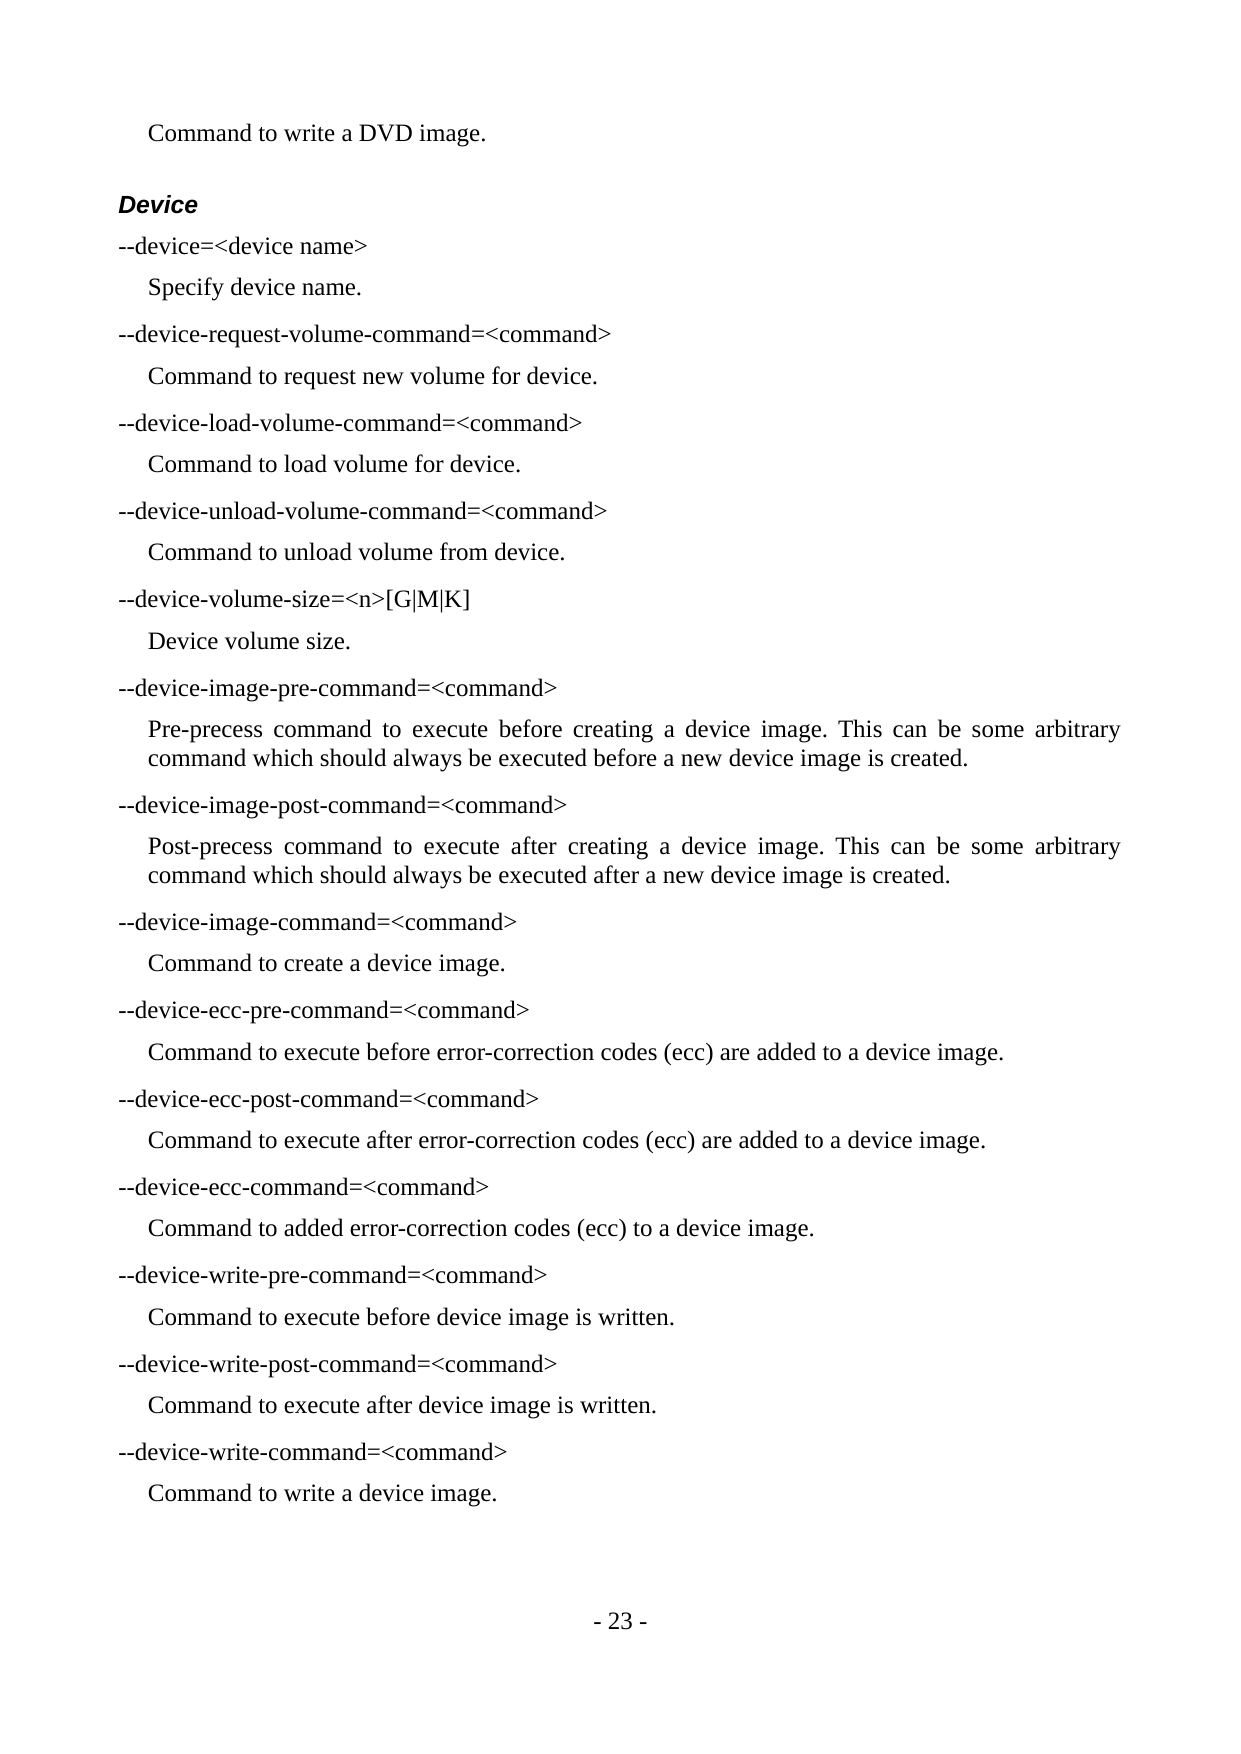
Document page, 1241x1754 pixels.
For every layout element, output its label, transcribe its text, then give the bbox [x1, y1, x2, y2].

text Command to write a device image. [148, 1478, 1122, 1507]
text Command to execute before error-correction codes (ecc) are added to a device image. [148, 1037, 1122, 1065]
text --device-ecc-pre-command=<command> [118, 995, 1122, 1024]
text --device-write-command=<command> [118, 1437, 1122, 1466]
text --device-ecc-post-command=<command> [118, 1084, 1122, 1112]
text Specify device name. [148, 272, 1122, 301]
text Command to request new volume for device. [148, 361, 1122, 389]
text --device-load-volume-command=<command> [118, 408, 1122, 437]
text Command to added error-correction codes (ecc) to a device image. [148, 1213, 1122, 1242]
text --device-ecc-command=<command> [118, 1172, 1122, 1201]
text Command to write a DVD image. [148, 118, 1122, 147]
text Command to unload volume from device. [148, 537, 1122, 566]
text Command to execute before device image is written. [148, 1302, 1122, 1330]
text Pre-precess command to execute before creating a device image. This can be some arbitrary command which should always be executed before a new device image is created. [148, 714, 1122, 772]
text Command to create a device image. [148, 948, 1122, 977]
text Post-precess command to execute after creating a device image. This can be some arbitrary command which should always be executed after a new device image is created. [148, 831, 1122, 889]
subtitle Device [118, 190, 1122, 219]
text --device-image-pre-command=<command> [118, 673, 1122, 702]
text Command to execute after device image is written. [148, 1390, 1122, 1419]
text --device-volume-size=<n>[G|M|K] [118, 584, 1122, 613]
text --device-unload-volume-command=<command> [118, 496, 1122, 525]
text --device-image-command=<command> [118, 907, 1122, 936]
text Command to load volume for device. [148, 449, 1122, 478]
text Command to execute after error-correction codes (ecc) are added to a device image. [148, 1125, 1122, 1154]
text --device-request-volume-command=<command> [118, 319, 1122, 348]
text --device-write-post-command=<command> [118, 1349, 1122, 1377]
text --device=<device name> [118, 231, 1122, 260]
text --device-write-pre-command=<command> [118, 1260, 1122, 1289]
text --device-image-post-command=<command> [118, 790, 1122, 819]
text Device volume size. [148, 626, 1122, 654]
